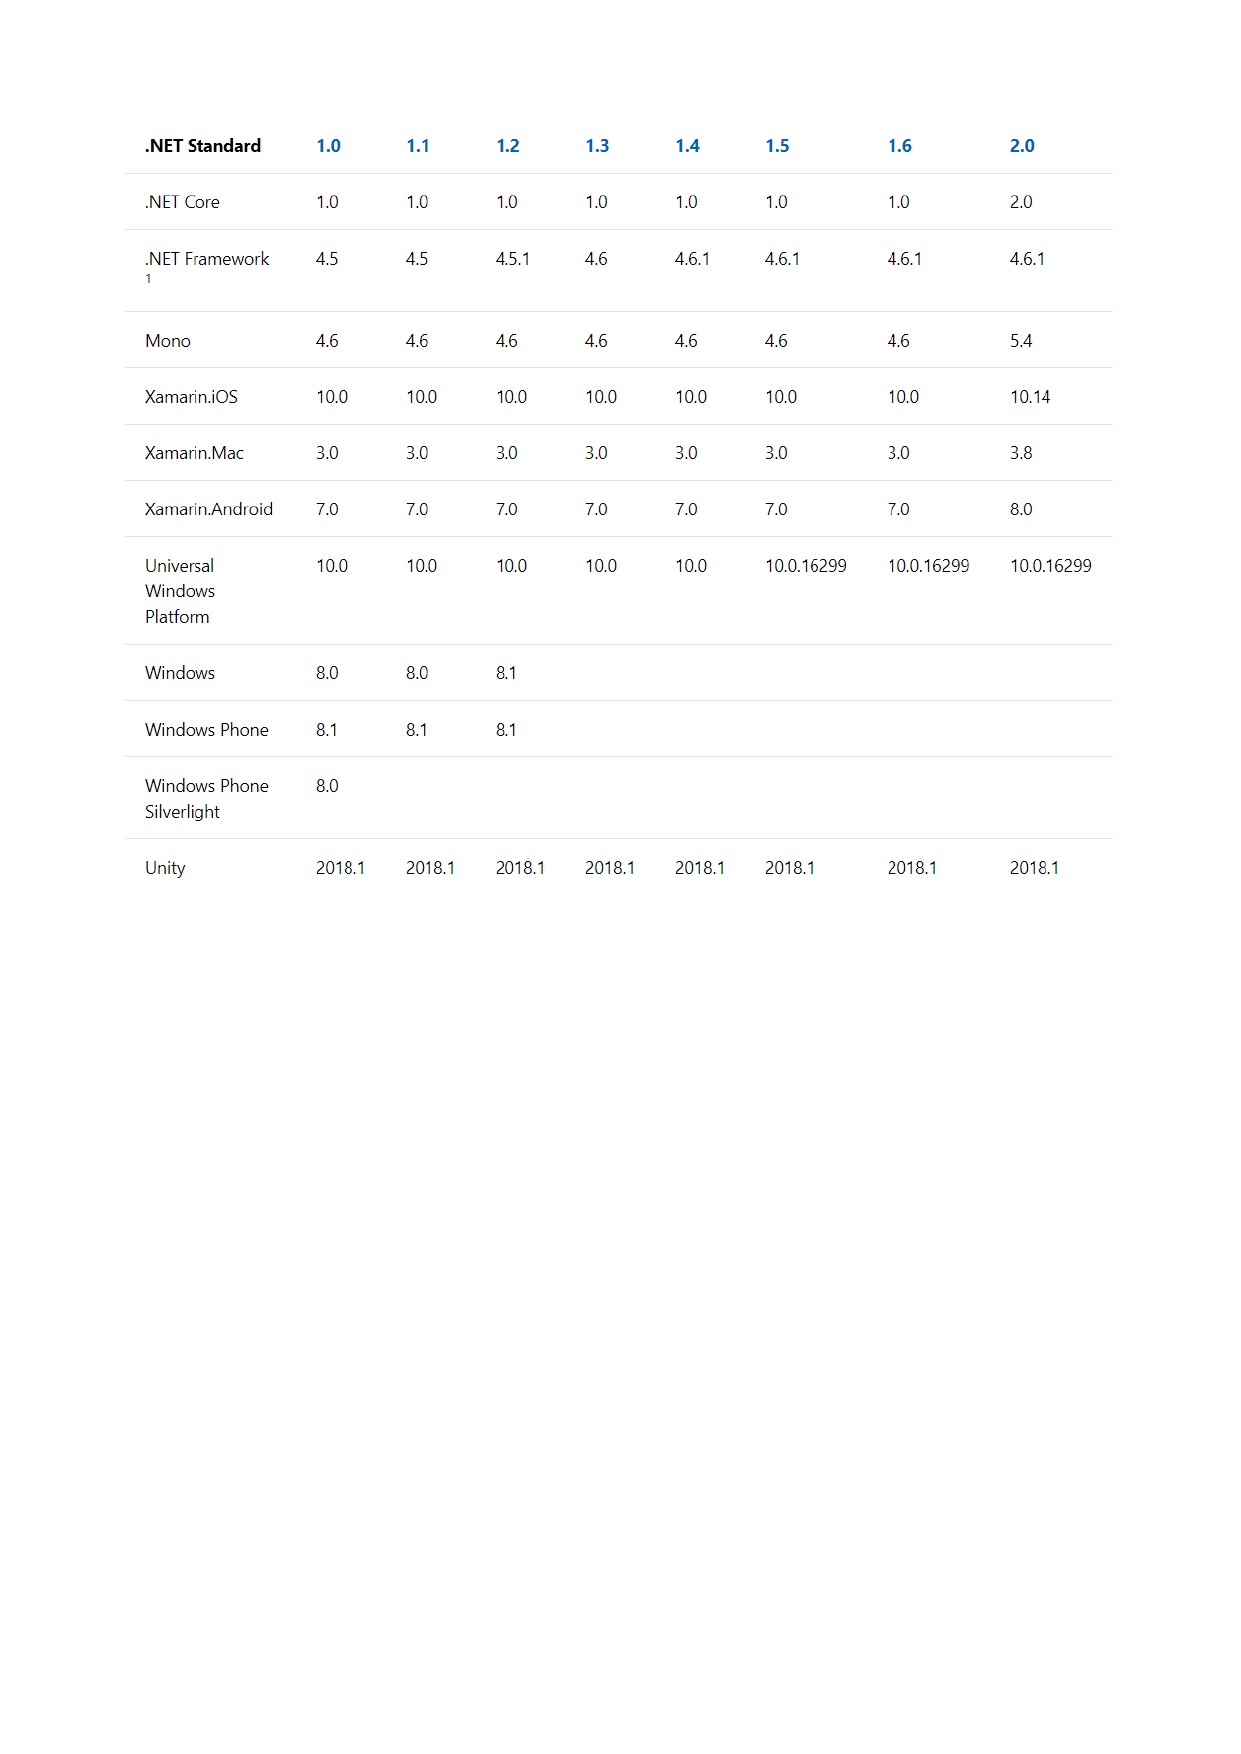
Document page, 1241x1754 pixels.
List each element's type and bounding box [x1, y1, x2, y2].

picture [118, 118, 1123, 896]
